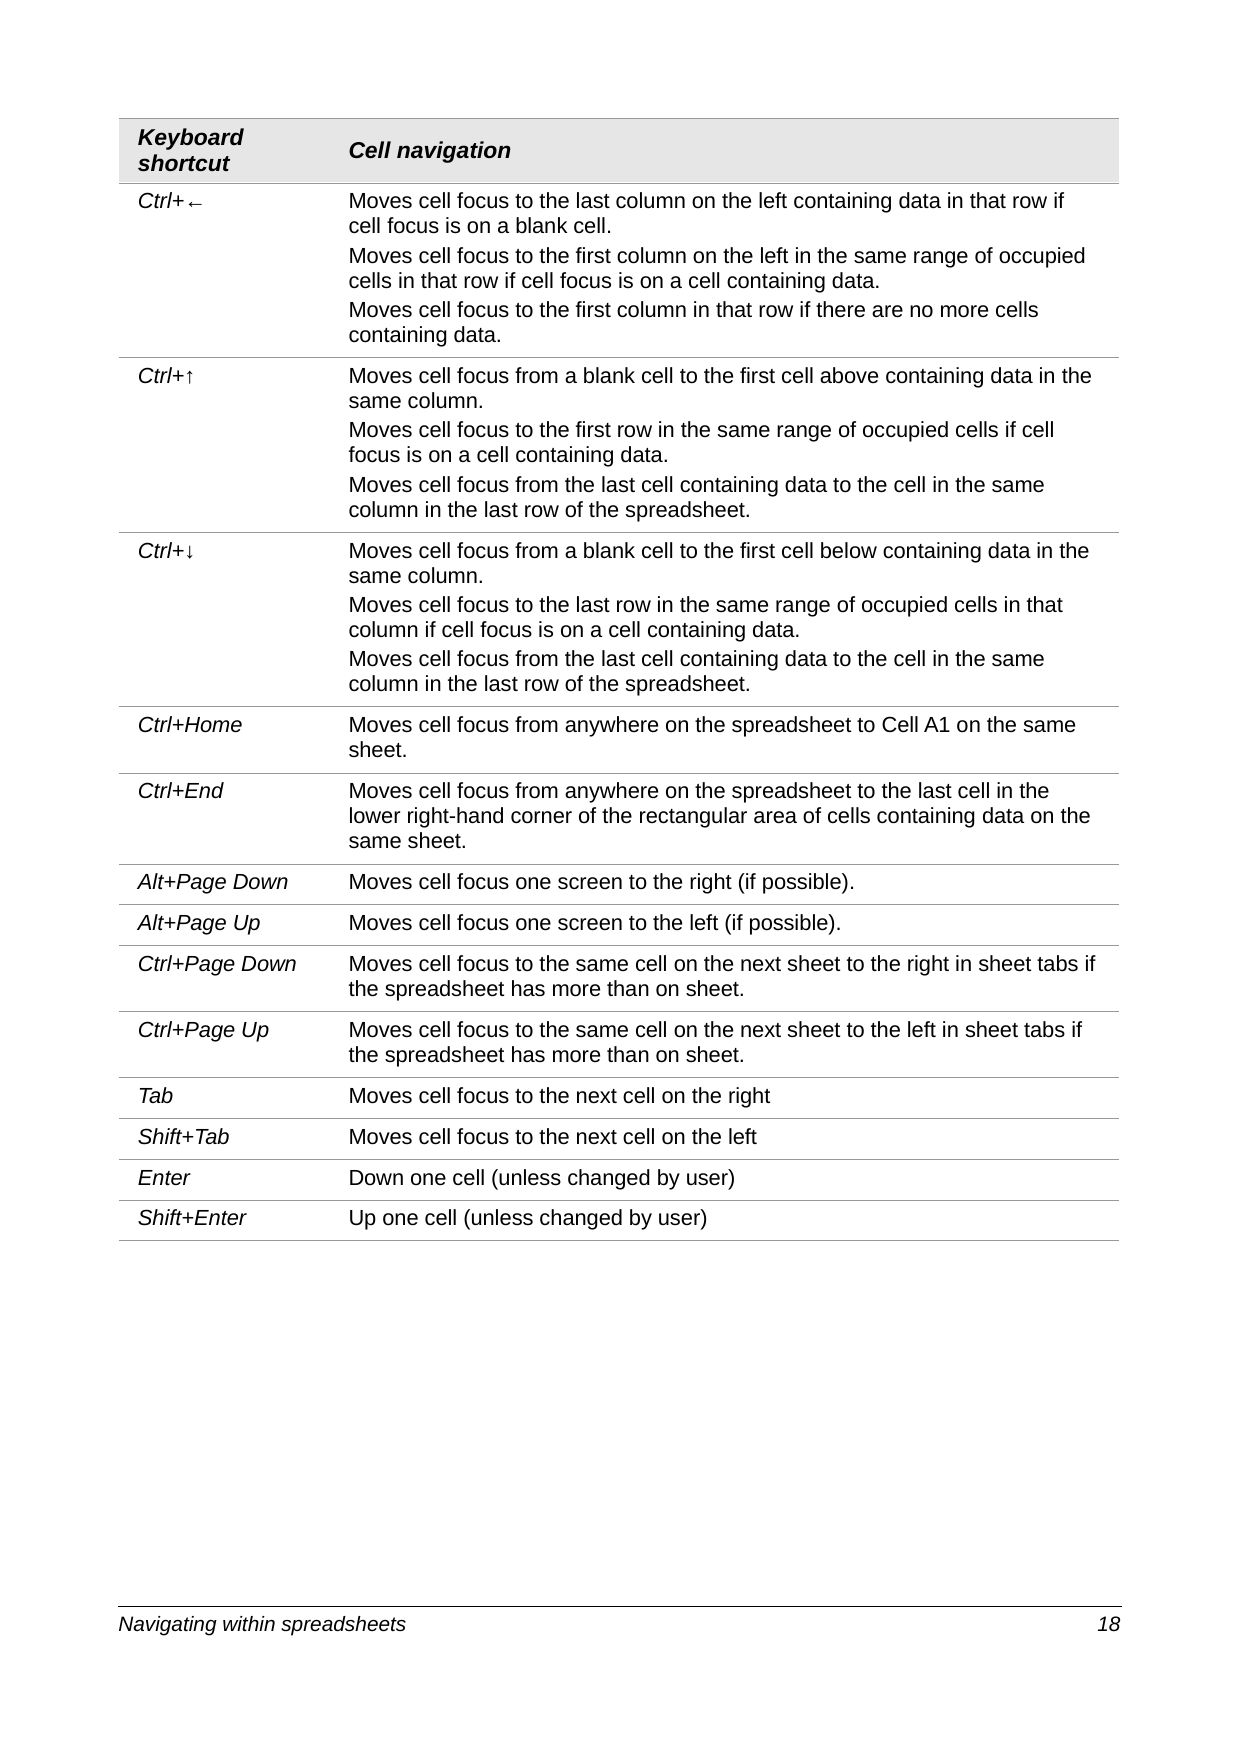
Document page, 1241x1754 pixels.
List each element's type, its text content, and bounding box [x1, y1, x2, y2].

table_cell Moves cell focus one screen to the left (if possible). [330, 905, 1119, 945]
table_cell Shift+Tab [119, 1119, 330, 1159]
table_cell Alt+Page Down [119, 865, 330, 904]
table_cell Moves cell focus from anywhere on the spreadsheet to the last cell in the lower right-hand corner of the rectangular area of cells containing data on the same sheet. [330, 774, 1119, 863]
table_cell Moves cell focus from a blank cell to the first cell above containing data in the same column. Moves cell focus to the first row in the same range of occupied cells if cell focus is on a cell containing data. Moves cell focus from the last cell containing data to the cell in the same column in the last row of the spreadsheet. [330, 358, 1119, 532]
table_cell Moves cell focus to the last column on the left containing data in that row if cell focus is on a blank cell. Moves cell focus to the first column on the left in the same range of occupied cells in that row if cell focus is on a cell containing data. Moves cell focus to the first column in that row if there are no more cells containing data. [330, 184, 1119, 357]
table_cell Moves cell focus from a blank cell to the first cell below containing data in the same column. Moves cell focus to the last row in the same range of occupied cells in that column if cell focus is on a cell containing data. Moves cell focus from the last cell containing data to the cell in the same column in the last row of the spreadsheet. [330, 533, 1119, 706]
table_cell Alt+Page Up [119, 905, 330, 945]
table_cell Ctrl+↑ [119, 358, 330, 532]
table_cell Up one cell (unless changed by user) [330, 1201, 1119, 1240]
table_cell Shift+Enter [119, 1201, 330, 1240]
table_cell Tab [119, 1078, 330, 1118]
table_cell Moves cell focus to the same cell on the next sheet to the left in sheet tabs if the spreadsheet has more than on sheet. [330, 1012, 1119, 1077]
table_cell Ctrl+← [119, 184, 330, 357]
table_header Cell navigation [330, 119, 1119, 182]
table_cell Ctrl+Home [119, 707, 330, 772]
table_cell Moves cell focus one screen to the right (if possible). [330, 865, 1119, 904]
table_cell Ctrl+Page Up [119, 1012, 330, 1077]
table_cell Ctrl+↓ [119, 533, 330, 706]
table_cell Ctrl+Page Down [119, 946, 330, 1011]
table_cell Ctrl+End [119, 774, 330, 863]
table_cell Moves cell focus to the next cell on the left [330, 1119, 1119, 1159]
table_header Keyboard shortcut [119, 119, 330, 182]
table_cell Enter [119, 1160, 330, 1199]
table_cell Moves cell focus from anywhere on the spreadsheet to Cell A1 on the same sheet. [330, 707, 1119, 772]
table_cell Down one cell (unless changed by user) [330, 1160, 1119, 1199]
table_cell Moves cell focus to the next cell on the right [330, 1078, 1119, 1118]
table_cell Moves cell focus to the same cell on the next sheet to the right in sheet tabs if the spreadsheet has more than on sheet. [330, 946, 1119, 1011]
